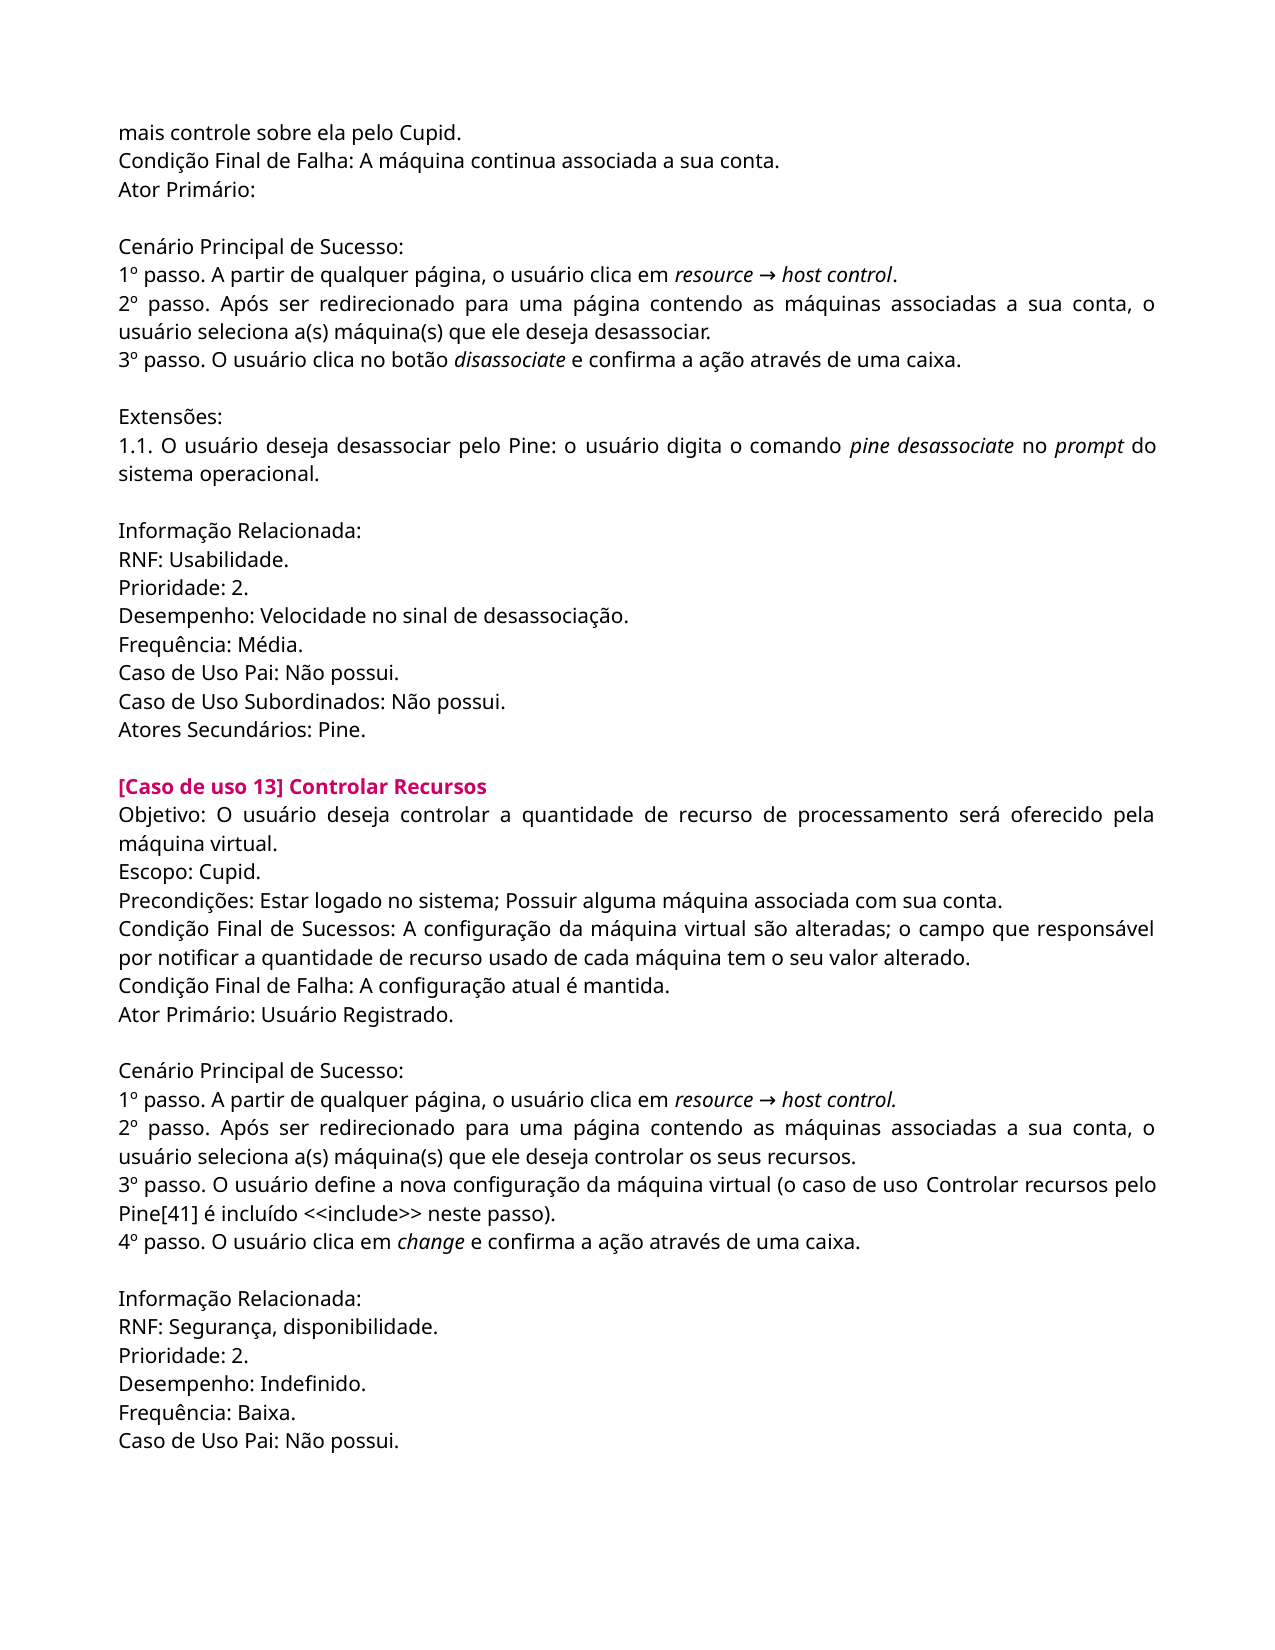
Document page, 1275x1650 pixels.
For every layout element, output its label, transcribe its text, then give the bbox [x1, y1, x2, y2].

text Precondições: Estar logado no sistema; Possuir alguma máquina associada com sua conta. [118, 886, 1157, 914]
text 1º passo. A partir de qualquer página, o usuário clica em resource → host control. [118, 260, 1157, 289]
text RNF: Segurança, disponibilidade. [118, 1312, 1157, 1341]
text Atores Secundários: Pine. [118, 715, 1157, 744]
text mais controle sobre ela pelo Cupid. [118, 118, 1157, 147]
text Caso de Uso Pai: Não possui. [118, 658, 1157, 687]
text RNF: Usabilidade. [118, 545, 1157, 573]
text [Caso de uso 13] Controlar Recursos [118, 772, 1157, 801]
text Informação Relacionada: [118, 1284, 1157, 1312]
text Caso de Uso Pai: Não possui. [118, 1426, 1157, 1455]
text 1.1. O usuário deseja desassociar pelo Pine: o usuário digita o comando pine desassociate no prompt do sistema operacional. [118, 431, 1157, 488]
text Condição Final de Falha: A configuração atual é mantida. [118, 971, 1157, 1000]
text 3º passo. O usuário define a nova configuração da máquina virtual (o caso de uso Controlar recursos pelo Pine[41] é incluído <<include>> neste passo). [118, 1170, 1157, 1227]
text Frequência: Média. [118, 630, 1157, 658]
text Ator Primário: [118, 175, 1157, 203]
text Escopo: Cupid. [118, 857, 1157, 886]
text Extensões: [118, 402, 1157, 431]
text Desempenho: Indefinido. [118, 1369, 1157, 1398]
text Caso de Uso Subordinados: Não possui. [118, 687, 1157, 715]
text Condição Final de Sucessos: A configuração da máquina virtual são alteradas; o campo que responsável por notificar a quantidade de recurso usado de cada máquina tem o seu valor alterado. [118, 914, 1157, 971]
text 2º passo. Após ser redirecionado para uma página contendo as máquinas associadas a sua conta, o usuário seleciona a(s) máquina(s) que ele deseja controlar os seus recursos. [118, 1113, 1157, 1170]
text 4º passo. O usuário clica em change e confirma a ação através de uma caixa. [118, 1227, 1157, 1256]
text Prioridade: 2. [118, 573, 1157, 602]
text 3º passo. O usuário clica no botão disassociate e confirma a ação através de uma caixa. [118, 346, 1157, 374]
text Frequência: Baixa. [118, 1398, 1157, 1426]
text Desempenho: Velocidade no sinal de desassociação. [118, 602, 1157, 630]
text 1º passo. A partir de qualquer página, o usuário clica em resource → host control. [118, 1085, 1157, 1113]
text Objetivo: O usuário deseja controlar a quantidade de recurso de processamento será oferecido pela máquina virtual. [118, 801, 1157, 857]
text Prioridade: 2. [118, 1341, 1157, 1369]
text Condição Final de Falha: A máquina continua associada a sua conta. [118, 147, 1157, 175]
text Ator Primário: Usuário Registrado. [118, 1000, 1157, 1028]
text Informação Relacionada: [118, 516, 1157, 545]
text Cenário Principal de Sucesso: [118, 1057, 1157, 1085]
text Cenário Principal de Sucesso: [118, 232, 1157, 260]
text 2º passo. Após ser redirecionado para uma página contendo as máquinas associadas a sua conta, o usuário seleciona a(s) máquina(s) que ele deseja desassociar. [118, 289, 1157, 346]
